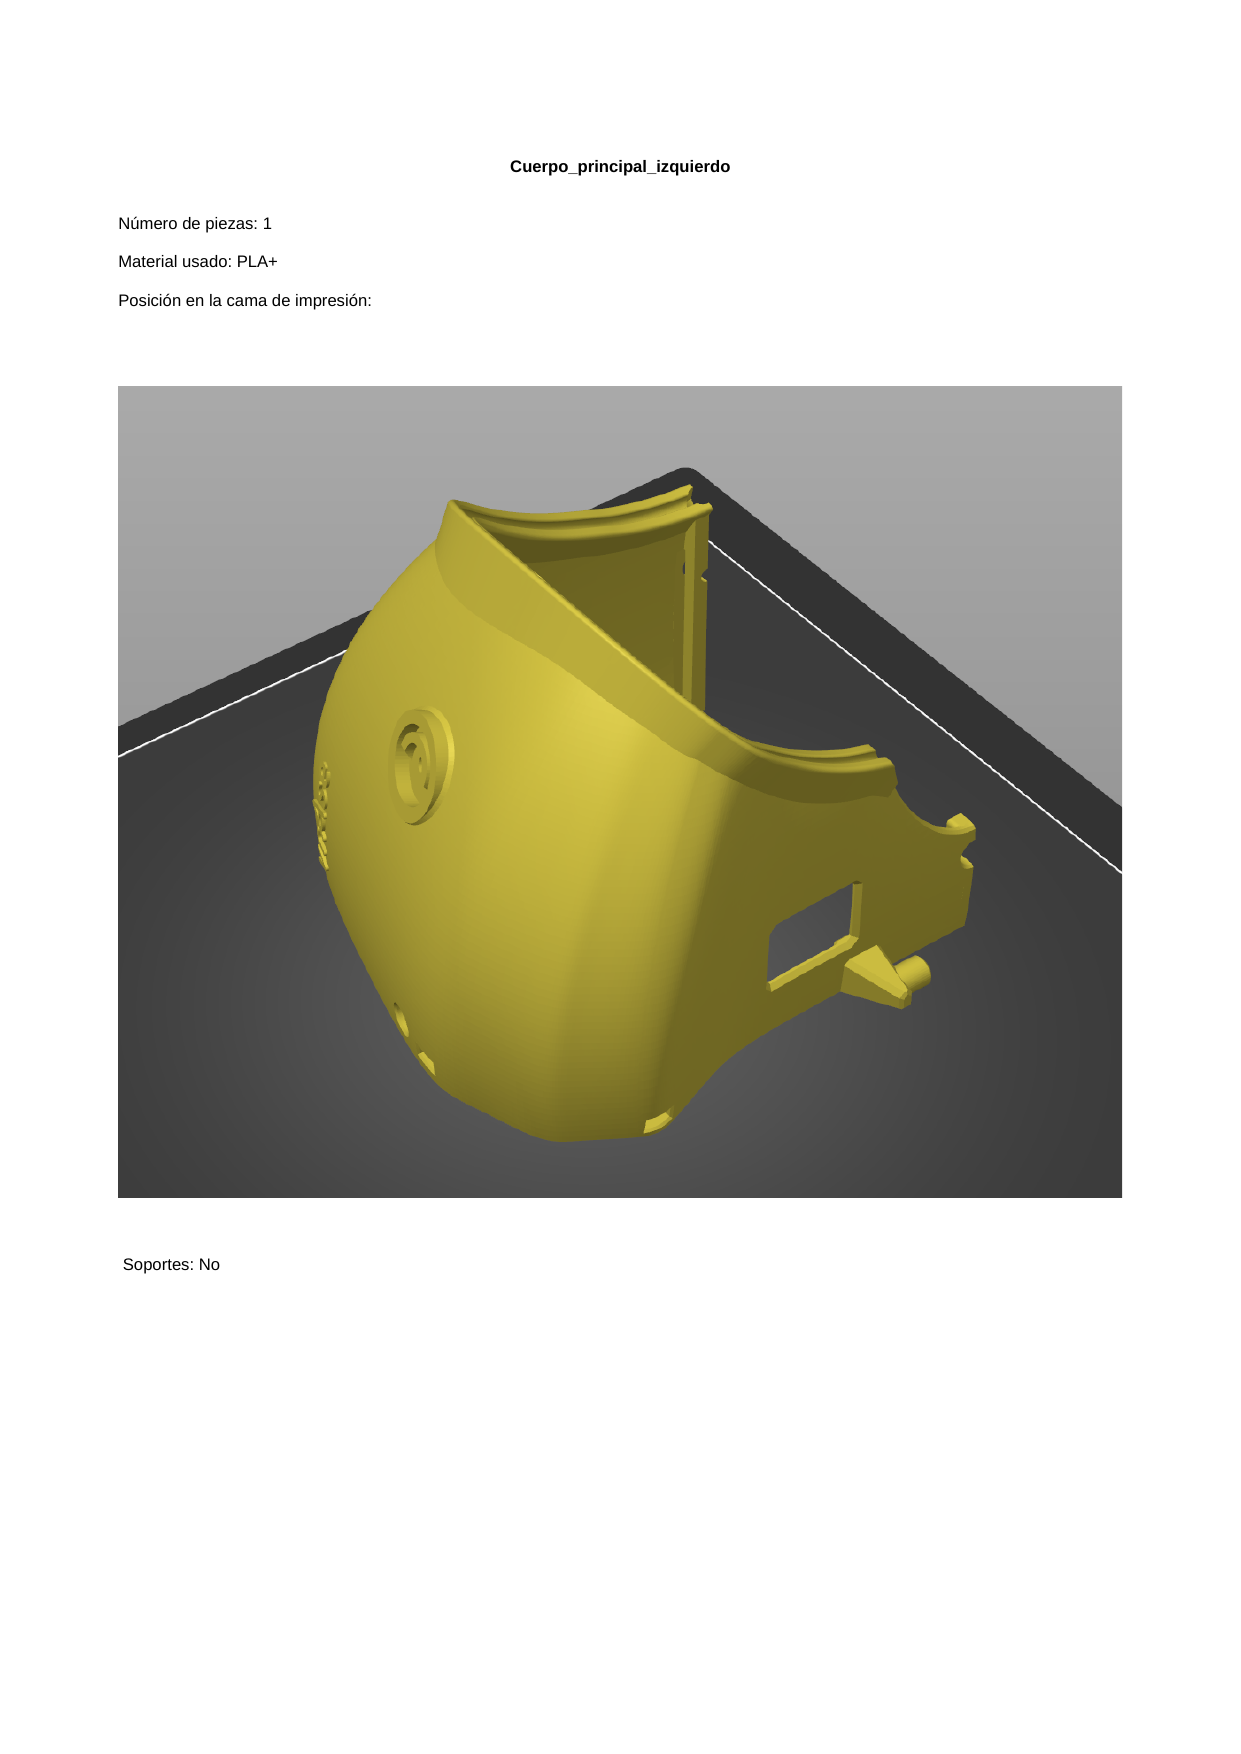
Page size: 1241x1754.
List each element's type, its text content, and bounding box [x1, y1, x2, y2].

text Posición en la cama de impresión: [118, 291, 1122, 310]
text Número de piezas: 1 [118, 214, 1122, 233]
text Soportes: No [118, 1255, 1122, 1274]
text Cuerpo_principal_izquierdo [118, 156, 1122, 176]
text Material usado: PLA+ [118, 252, 1122, 271]
picture [118, 386, 1123, 1198]
